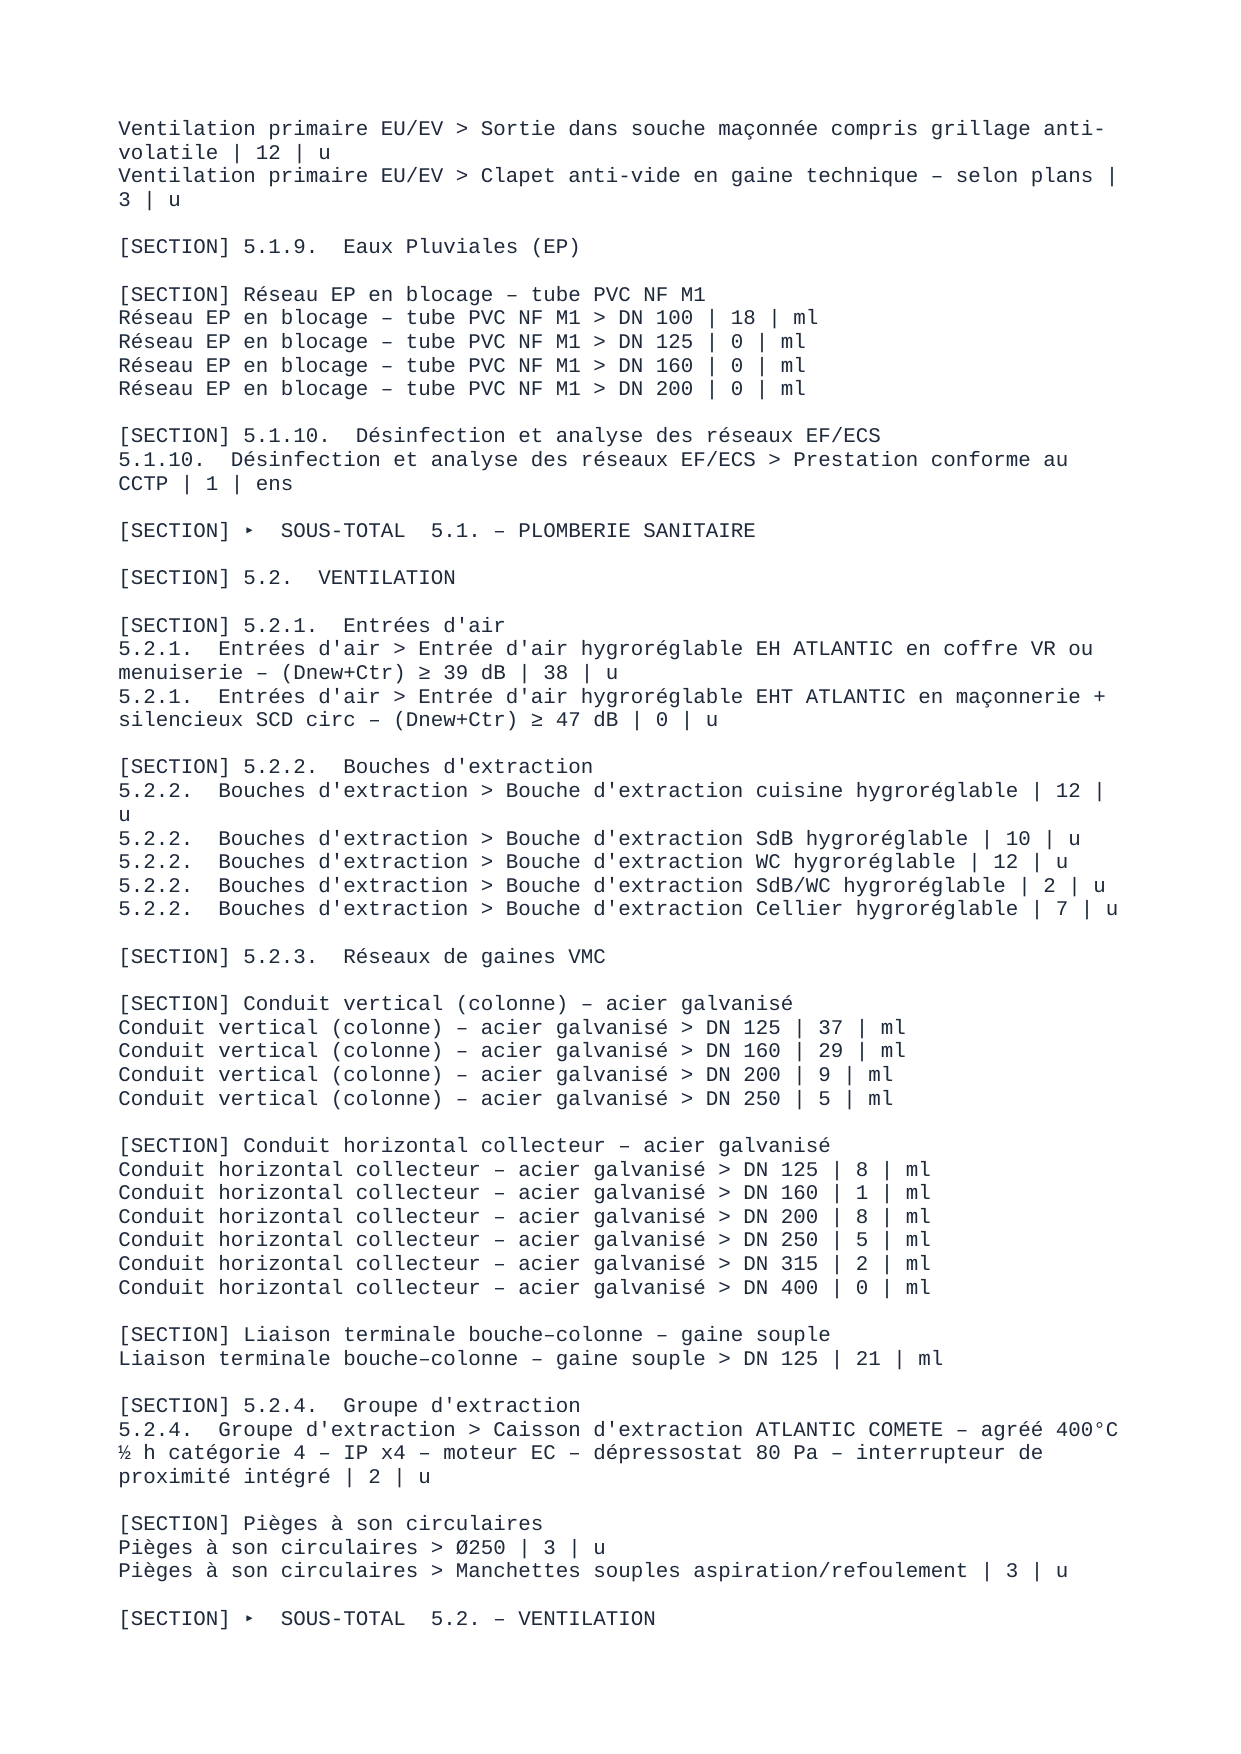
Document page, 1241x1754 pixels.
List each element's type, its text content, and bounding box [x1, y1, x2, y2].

text [SECTION] 5.2.1. Entrées d'air [118, 615, 1122, 638]
text Pièges à son circulaires > Ø250 | 3 | u [118, 1537, 1122, 1561]
text Conduit vertical (colonne) – acier galvanisé > DN 125 | 37 | ml [118, 1017, 1122, 1040]
text Conduit horizontal collecteur – acier galvanisé > DN 400 | 0 | ml [118, 1277, 1122, 1300]
text 5.2.1. Entrées d'air > Entrée d'air hygroréglable EHT ATLANTIC en maçonnerie + silencieux SCD circ – (Dnew+Ctr) ≥ 47 dB | 0 | u [118, 686, 1122, 733]
text [SECTION] Conduit horizontal collecteur – acier galvanisé [118, 1135, 1122, 1158]
text [SECTION] ▸ SOUS-TOTAL 5.1. – PLOMBERIE SANITAIRE [118, 520, 1122, 544]
text Réseau EP en blocage – tube PVC NF M1 > DN 200 | 0 | ml [118, 378, 1122, 402]
text [SECTION] 5.2.2. Bouches d'extraction [118, 757, 1122, 780]
text 5.2.1. Entrées d'air > Entrée d'air hygroréglable EH ATLANTIC en coffre VR ou menuiserie – (Dnew+Ctr) ≥ 39 dB | 38 | u [118, 638, 1122, 686]
text [SECTION] 5.2. VENTILATION [118, 567, 1122, 591]
text Réseau EP en blocage – tube PVC NF M1 > DN 100 | 18 | ml [118, 307, 1122, 331]
text Réseau EP en blocage – tube PVC NF M1 > DN 125 | 0 | ml [118, 331, 1122, 354]
text Ventilation primaire EU/EV > Clapet anti-vide en gaine technique – selon plans | 3 | u [118, 165, 1122, 213]
text [SECTION] Pièges à son circulaires [118, 1513, 1122, 1537]
text [SECTION] 5.1.10. Désinfection et analyse des réseaux EF/ECS [118, 426, 1122, 449]
text Conduit vertical (colonne) – acier galvanisé > DN 250 | 5 | ml [118, 1088, 1122, 1111]
text [SECTION] Réseau EP en blocage – tube PVC NF M1 [118, 284, 1122, 307]
text [SECTION] Liaison terminale bouche–colonne – gaine souple [118, 1324, 1122, 1348]
text 5.2.2. Bouches d'extraction > Bouche d'extraction SdB hygroréglable | 10 | u [118, 827, 1122, 851]
text Conduit vertical (colonne) – acier galvanisé > DN 200 | 9 | ml [118, 1064, 1122, 1088]
text [SECTION] Conduit vertical (colonne) – acier galvanisé [118, 993, 1122, 1017]
text 5.2.2. Bouches d'extraction > Bouche d'extraction WC hygroréglable | 12 | u [118, 851, 1122, 875]
text Liaison terminale bouche–colonne – gaine souple > DN 125 | 21 | ml [118, 1348, 1122, 1371]
text [SECTION] 5.1.9. Eaux Pluviales (EP) [118, 236, 1122, 260]
text [SECTION] ▸ SOUS-TOTAL 5.2. – VENTILATION [118, 1608, 1122, 1631]
text Conduit horizontal collecteur – acier galvanisé > DN 160 | 1 | ml [118, 1182, 1122, 1206]
text Conduit horizontal collecteur – acier galvanisé > DN 250 | 5 | ml [118, 1229, 1122, 1253]
text Conduit horizontal collecteur – acier galvanisé > DN 200 | 8 | ml [118, 1206, 1122, 1229]
text 5.2.2. Bouches d'extraction > Bouche d'extraction Cellier hygroréglable | 7 | u [118, 898, 1122, 922]
text [SECTION] 5.2.4. Groupe d'extraction [118, 1395, 1122, 1419]
text 5.1.10. Désinfection et analyse des réseaux EF/ECS > Prestation conforme au CCTP | 1 | ens [118, 449, 1122, 496]
text [SECTION] 5.2.3. Réseaux de gaines VMC [118, 946, 1122, 969]
text Ventilation primaire EU/EV > Sortie dans souche maçonnée compris grillage anti-volatile | 12 | u [118, 118, 1122, 165]
text 5.2.2. Bouches d'extraction > Bouche d'extraction SdB/WC hygroréglable | 2 | u [118, 875, 1122, 898]
text Conduit horizontal collecteur – acier galvanisé > DN 315 | 2 | ml [118, 1253, 1122, 1277]
text Pièges à son circulaires > Manchettes souples aspiration/refoulement | 3 | u [118, 1561, 1122, 1584]
text 5.2.4. Groupe d'extraction > Caisson d'extraction ATLANTIC COMETE – agréé 400°C ½ h catégorie 4 – IP x4 – moteur EC – dépressostat 80 Pa – interrupteur de proximité intégré | 2 | u [118, 1419, 1122, 1489]
text Réseau EP en blocage – tube PVC NF M1 > DN 160 | 0 | ml [118, 354, 1122, 378]
text 5.2.2. Bouches d'extraction > Bouche d'extraction cuisine hygroréglable | 12 | u [118, 780, 1122, 827]
text Conduit vertical (colonne) – acier galvanisé > DN 160 | 29 | ml [118, 1040, 1122, 1064]
text Conduit horizontal collecteur – acier galvanisé > DN 125 | 8 | ml [118, 1158, 1122, 1182]
